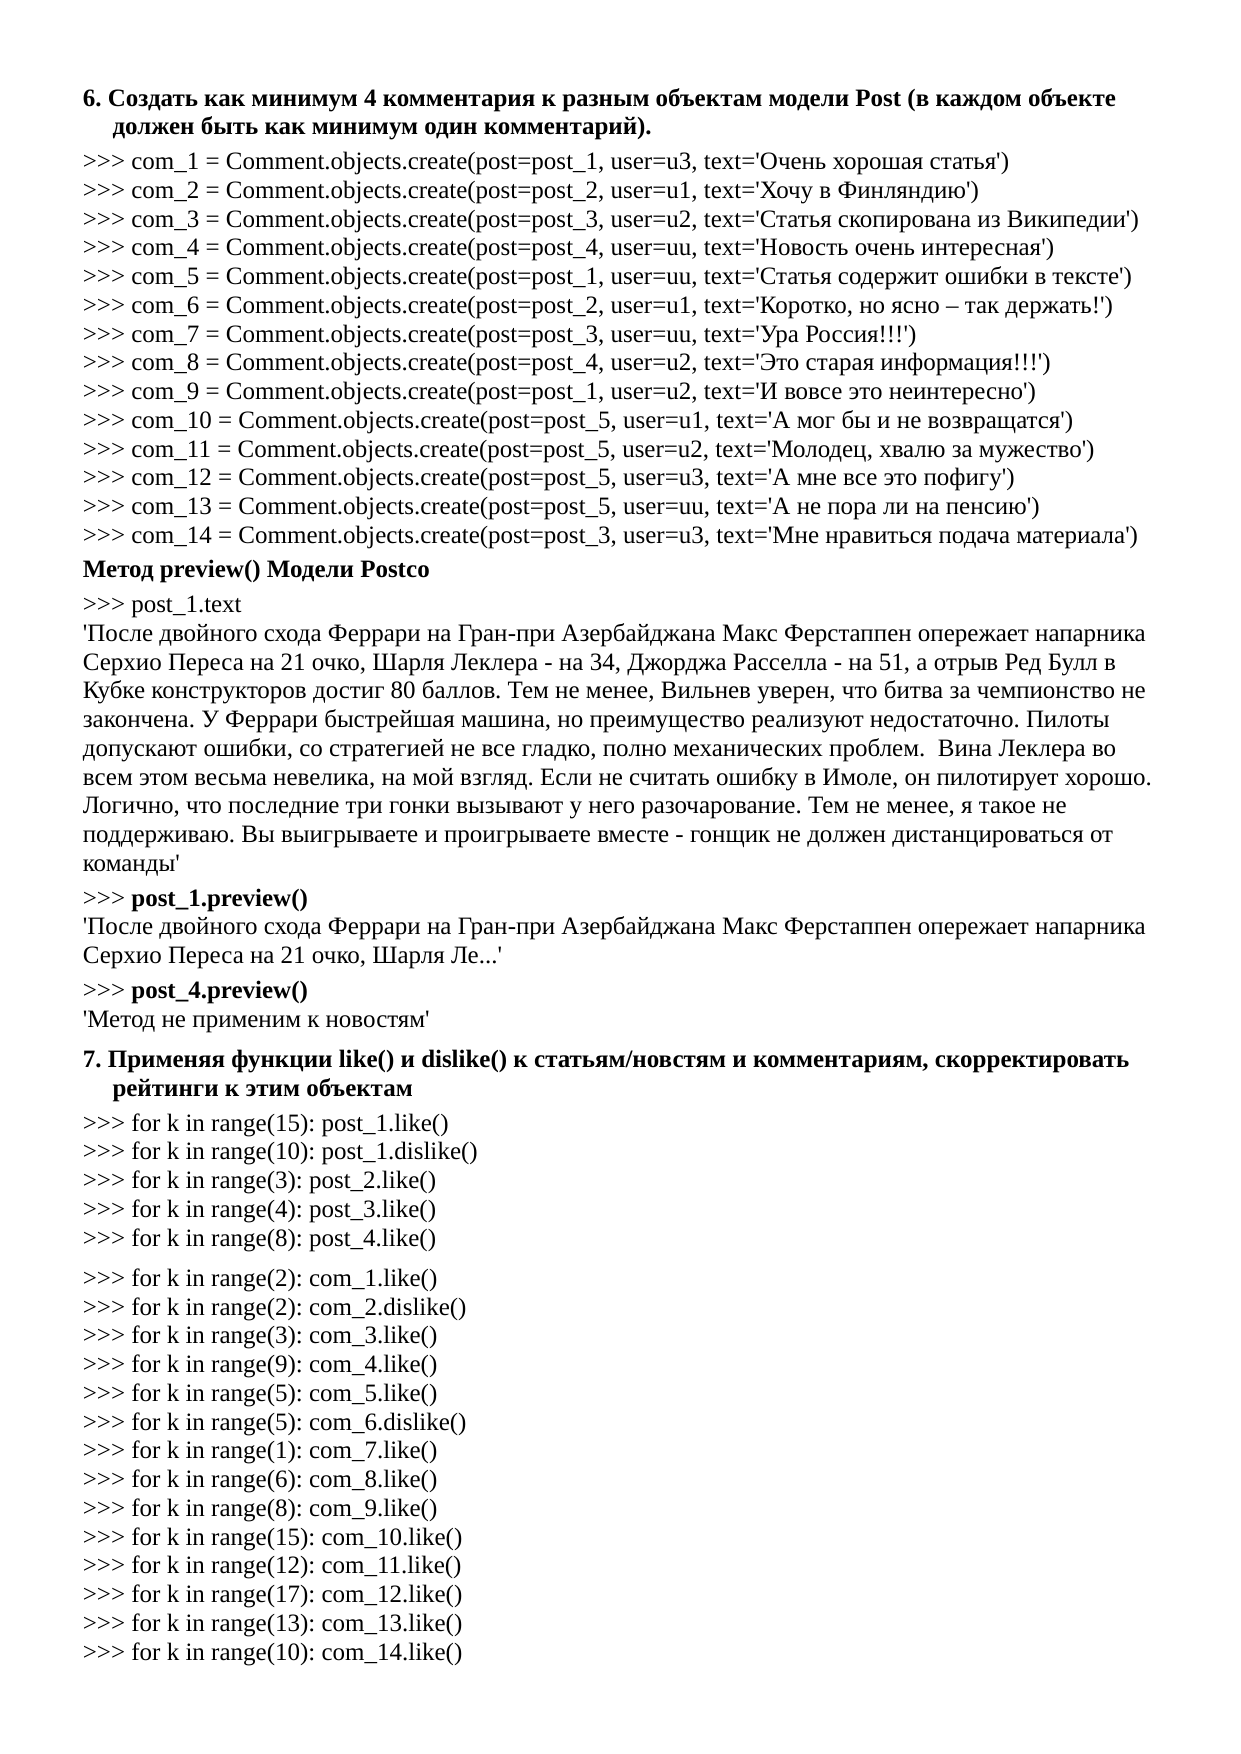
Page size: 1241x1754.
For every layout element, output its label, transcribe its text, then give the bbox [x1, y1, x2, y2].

text >>> for k in range(9): com_4.like() [83, 1349, 1157, 1378]
text >>> for k in range(5): com_5.like() [83, 1378, 1157, 1407]
text >>> com_13 = Comment.objects.create(post=post_5, user=uu, text='А не пора ли на пенсию') [83, 491, 1157, 520]
text >>> post_1.text [83, 589, 1157, 618]
text >>> com_5 = Comment.objects.create(post=post_1, user=uu, text='Статья содержит ошибки в тексте') [83, 261, 1157, 290]
text >>> com_3 = Comment.objects.create(post=post_3, user=u2, text='Статья скопирована из Википедии') [83, 204, 1157, 232]
text >>> for k in range(10): post_1.dislike() [83, 1136, 1157, 1165]
text >>> com_12 = Comment.objects.create(post=post_5, user=u3, text='А мне все это пофигу') [83, 462, 1157, 491]
text Метод preview() Модели Postco [83, 554, 1157, 583]
text >>> com_9 = Comment.objects.create(post=post_1, user=u2, text='И вовсе это неинтересно') [83, 376, 1157, 405]
text >>> for k in range(15): post_1.like() [83, 1108, 1157, 1136]
text >>> for k in range(2): com_2.dislike() [83, 1292, 1157, 1321]
text >>> com_4 = Comment.objects.create(post=post_4, user=uu, text='Новость очень интересная') [83, 232, 1157, 261]
text 7. Применяя функции like() и dislike() к статьям/новстям и комментариям, скорректировать рейтинги к этим объектам [83, 1044, 1157, 1102]
text >>> for k in range(3): post_2.like() [83, 1165, 1157, 1194]
text >>> com_1 = Comment.objects.create(post=post_1, user=u3, text='Очень хорошая статья') [83, 146, 1157, 175]
text >>> for k in range(15): com_10.like() [83, 1522, 1157, 1551]
text >>> com_7 = Comment.objects.create(post=post_3, user=uu, text='Ура Россия!!!') [83, 319, 1157, 347]
text >>> for k in range(12): com_11.like() [83, 1551, 1157, 1579]
text >>> com_14 = Comment.objects.create(post=post_3, user=u3, text='Мне нравиться подача материала') [83, 520, 1157, 549]
text >>> for k in range(6): com_8.like() [83, 1464, 1157, 1493]
text >>> for k in range(8): post_4.like() [83, 1223, 1157, 1251]
text >>> com_2 = Comment.objects.create(post=post_2, user=u1, text='Хочу в Финляндию') [83, 175, 1157, 204]
text >>> for k in range(8): com_9.like() [83, 1493, 1157, 1522]
text >>> com_11 = Comment.objects.create(post=post_5, user=u2, text='Молодец, хвалю за мужество') [83, 434, 1157, 462]
text 6. Создать как минимум 4 комментария к разным объектам модели Post (в каждом объекте должен быть как минимум один комментарий). [83, 83, 1157, 140]
text 'После двойного схода Феррари на Гран-при Азербайджана Макс Ферстаппен опережает напарника Серхио Переса на 21 очко, Шарля Леклера - на 34, Джорджа Расселла - на 51, а отрыв Ред Булл в Кубке конструкторов достиг 80 баллов. Тем не менее, Вильнев уверен, что битва за чемпионство не закончена. У Феррари быстрейшая машина, но преимущество реализуют недостаточно. Пилоты допускают ошибки, со стратегией не все гладко, полно механических проблем. Вина Леклера во всем этом весьма невелика, на мой взгляд. Если не считать ошибку в Имоле, он пилотирует хорошо. Логично, что последние три гонки вызывают у него разочарование. Тем не менее, я такое не поддерживаю. Вы выигрываете и проигрываете вместе - гонщик не должен дистанцироваться от команды' [83, 618, 1157, 877]
text >>> com_6 = Comment.objects.create(post=post_2, user=u1, text='Коротко, но ясно – так держать!') [83, 290, 1157, 319]
text 'После двойного схода Феррари на Гран-при Азербайджана Макс Ферстаппен опережает напарника Серхио Переса на 21 очко, Шарля Ле...' [83, 911, 1157, 969]
text >>> post_1.preview() [83, 883, 1157, 911]
text >>> for k in range(13): com_13.like() [83, 1608, 1157, 1637]
text 'Метод не применим к новостям' [83, 1004, 1157, 1032]
text >>> for k in range(10): com_14.like() [83, 1637, 1157, 1666]
text >>> for k in range(2): com_1.like() [83, 1263, 1157, 1292]
text >>> for k in range(5): com_6.dislike() [83, 1407, 1157, 1436]
text >>> for k in range(17): com_12.like() [83, 1579, 1157, 1608]
text >>> com_8 = Comment.objects.create(post=post_4, user=u2, text='Это старая информация!!!') [83, 347, 1157, 376]
text >>> for k in range(1): com_7.like() [83, 1436, 1157, 1464]
text >>> for k in range(3): com_3.like() [83, 1321, 1157, 1349]
text >>> com_10 = Comment.objects.create(post=post_5, user=u1, text='А мог бы и не возвращатся') [83, 405, 1157, 434]
text >>> for k in range(4): post_3.like() [83, 1194, 1157, 1223]
text >>> post_4.preview() [83, 975, 1157, 1004]
